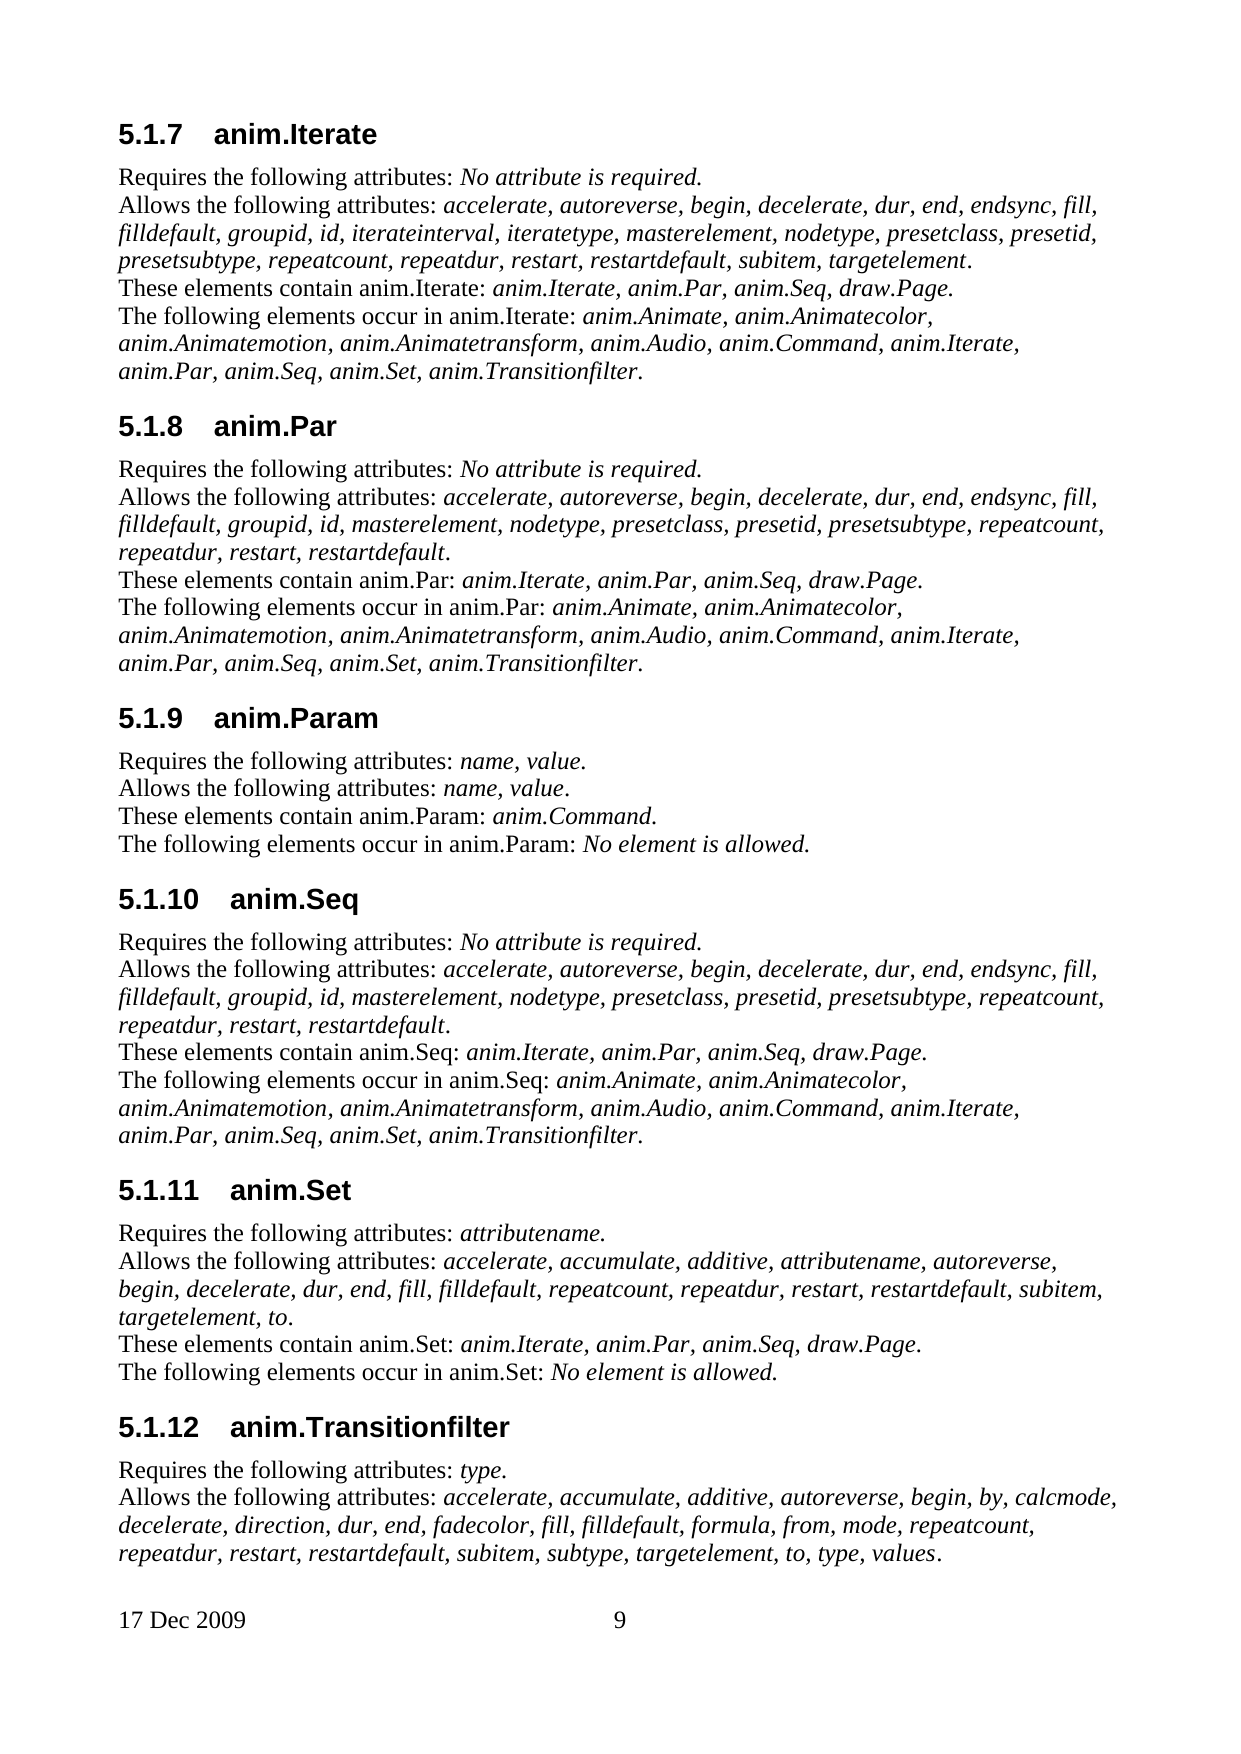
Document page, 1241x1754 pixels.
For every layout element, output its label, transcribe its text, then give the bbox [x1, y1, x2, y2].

text Allows the following attributes: accelerate, autoreverse, begin, decelerate, dur, end, endsync, fill, filldefault, groupid, id, masterelement, nodetype, presetclass, presetid, presetsubtype, repeatcount, repeatdur, restart, restartdefault. [118, 483, 1122, 566]
subtitle anim.Param [118, 702, 1122, 734]
text The following elements occur in anim.Seq: anim.Animate, anim.Animatecolor, anim.Animatemotion, anim.Animatetransform, anim.Audio, anim.Command, anim.Iterate, anim.Par, anim.Seq, anim.Set, anim.Transitionfilter. [118, 1066, 1122, 1149]
text Allows the following attributes: accelerate, autoreverse, begin, decelerate, dur, end, endsync, fill, filldefault, groupid, id, iterateinterval, iteratetype, masterelement, nodetype, presetclass, presetid, presetsubtype, repeatcount, repeatdur, restart, restartdefault, subitem, targetelement. [118, 191, 1122, 274]
text Requires the following attributes: type. [118, 1456, 1122, 1483]
text These elements contain anim.Seq: anim.Iterate, anim.Par, anim.Seq, draw.Page. [118, 1038, 1122, 1066]
text Requires the following attributes: No attribute is required. [118, 455, 1122, 483]
subtitle anim.Transitionfilter [118, 1411, 1122, 1443]
text The following elements occur in anim.Param: No element is allowed. [118, 830, 1122, 858]
text Requires the following attributes: attributename. [118, 1219, 1122, 1247]
subtitle anim.Par [118, 410, 1122, 442]
text Allows the following attributes: accelerate, autoreverse, begin, decelerate, dur, end, endsync, fill, filldefault, groupid, id, masterelement, nodetype, presetclass, presetid, presetsubtype, repeatcount, repeatdur, restart, restartdefault. [118, 955, 1122, 1038]
text Allows the following attributes: accelerate, accumulate, additive, autoreverse, begin, by, calcmode, decelerate, direction, dur, end, fadecolor, fill, filldefault, formula, from, mode, repeatcount, repeatdur, restart, restartdefault, subitem, subtype, targetelement, to, type, values. [118, 1483, 1122, 1567]
text These elements contain anim.Iterate: anim.Iterate, anim.Par, anim.Seq, draw.Page. [118, 274, 1122, 302]
text Allows the following attributes: name, value. [118, 774, 1122, 802]
subtitle anim.Iterate [118, 118, 1122, 151]
subtitle anim.Seq [118, 883, 1122, 915]
text These elements contain anim.Param: anim.Command. [118, 802, 1122, 830]
text Requires the following attributes: name, value. [118, 747, 1122, 774]
text These elements contain anim.Par: anim.Iterate, anim.Par, anim.Seq, draw.Page. [118, 566, 1122, 593]
text The following elements occur in anim.Iterate: anim.Animate, anim.Animatecolor, anim.Animatemotion, anim.Animatetransform, anim.Audio, anim.Command, anim.Iterate, anim.Par, anim.Seq, anim.Set, anim.Transitionfilter. [118, 302, 1122, 385]
text Requires the following attributes: No attribute is required. [118, 928, 1122, 955]
text These elements contain anim.Set: anim.Iterate, anim.Par, anim.Seq, draw.Page. [118, 1330, 1122, 1358]
text The following elements occur in anim.Set: No element is allowed. [118, 1358, 1122, 1386]
text Requires the following attributes: No attribute is required. [118, 163, 1122, 191]
text Allows the following attributes: accelerate, accumulate, additive, attributename, autoreverse, begin, decelerate, dur, end, fill, filldefault, repeatcount, repeatdur, restart, restartdefault, subitem, targetelement, to. [118, 1247, 1122, 1330]
text The following elements occur in anim.Par: anim.Animate, anim.Animatecolor, anim.Animatemotion, anim.Animatetransform, anim.Audio, anim.Command, anim.Iterate, anim.Par, anim.Seq, anim.Set, anim.Transitionfilter. [118, 593, 1122, 677]
subtitle anim.Set [118, 1174, 1122, 1207]
